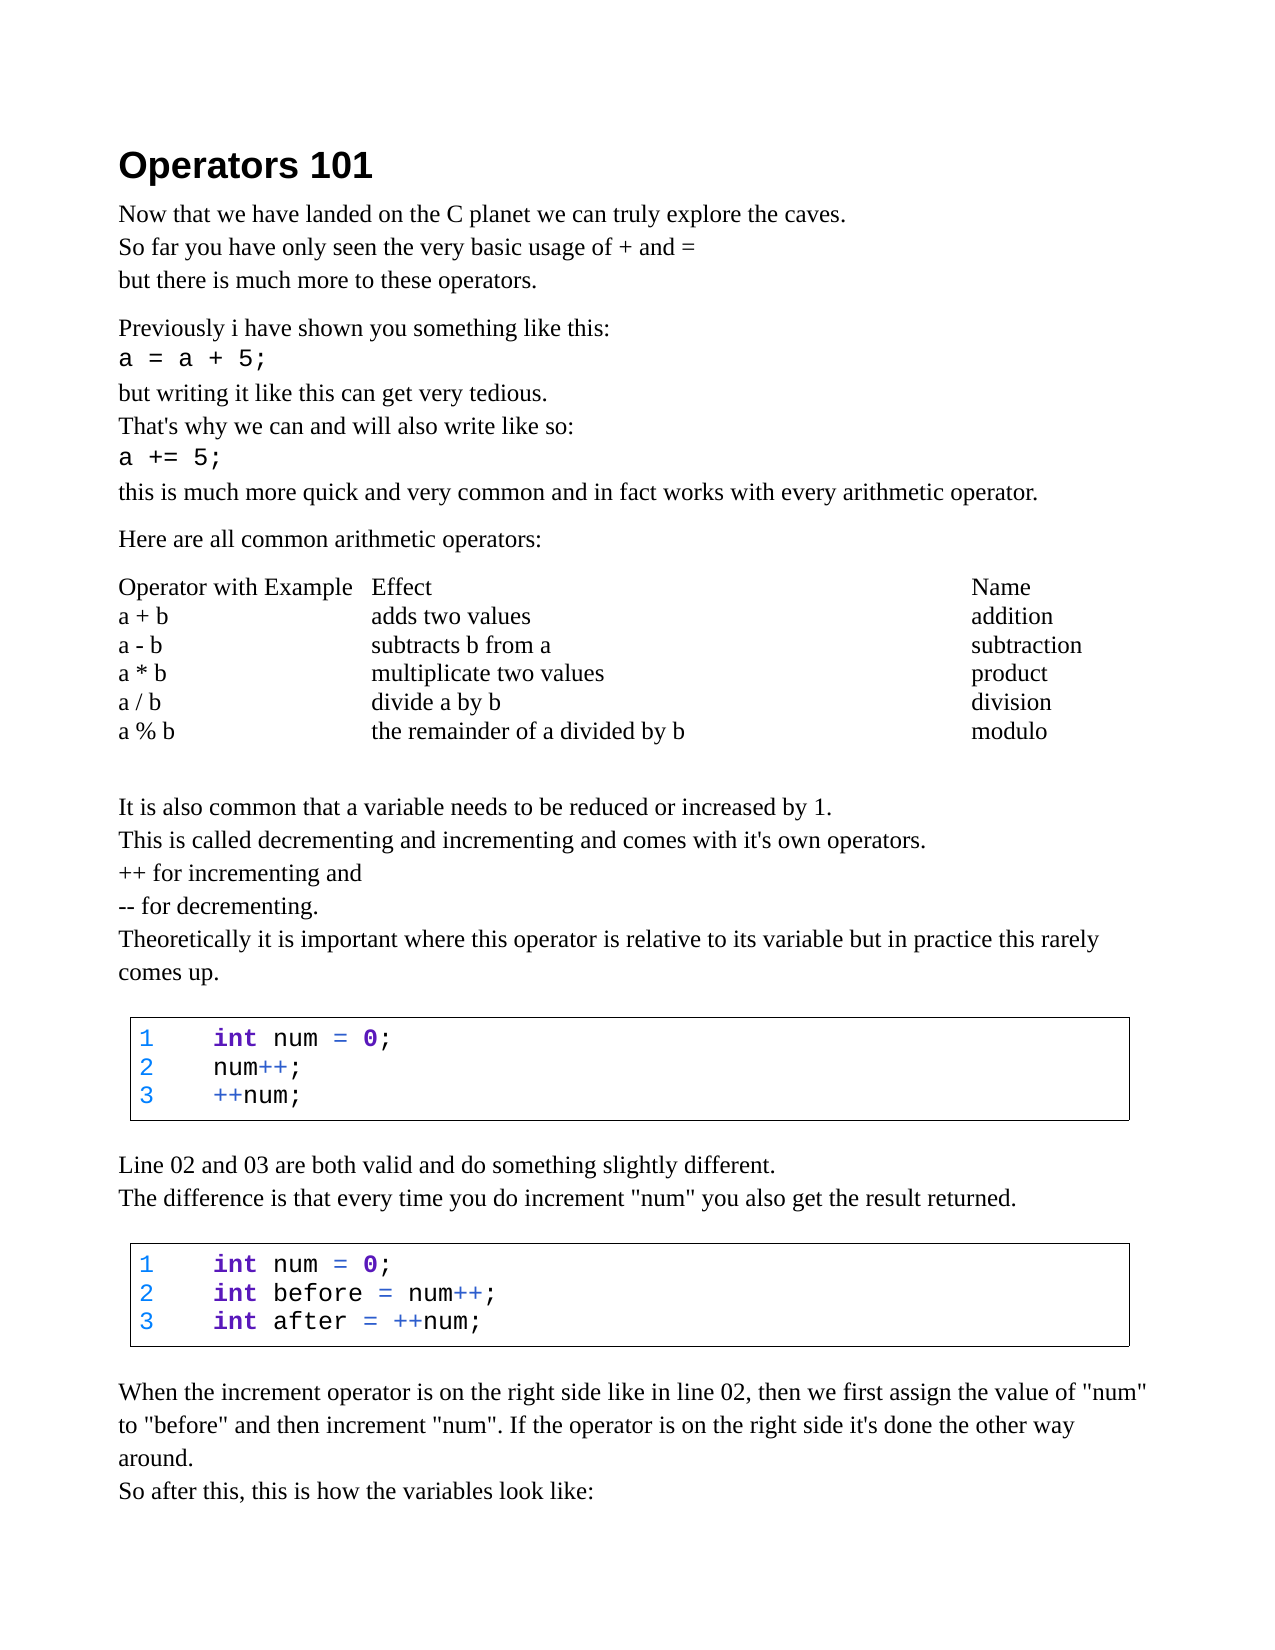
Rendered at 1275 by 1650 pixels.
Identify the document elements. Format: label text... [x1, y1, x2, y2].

table_header Operator with Example [118, 572, 371, 601]
table_cell multiplicate two values [371, 659, 971, 687]
text 3 int after = ++num; [139, 1309, 1120, 1337]
text 1 int num = 0; [139, 1252, 1120, 1280]
table_cell modulo [971, 716, 1157, 745]
table_cell divide a by b [371, 687, 971, 716]
text 3 ++num; [139, 1082, 1120, 1111]
table_cell a - b [118, 630, 371, 658]
table_cell subtraction [971, 630, 1157, 658]
subtitle Operators 101 [118, 143, 1157, 187]
table_header Name [971, 572, 1157, 601]
table_header Effect [371, 572, 971, 601]
table_cell product [971, 659, 1157, 687]
table_cell a % b [118, 716, 371, 745]
table_cell a + b [118, 601, 371, 630]
text When the increment operator is on the right side like in line 02, then we first assign the value of "num" to "before" and then increment "num". If the operator is on the right side it's done the other way around. So after this, this is how the variables look like: [118, 1377, 1157, 1504]
table_cell subtracts b from a [371, 630, 971, 658]
table_cell the remainder of a divided by b [371, 716, 971, 745]
text 2 num++; [139, 1054, 1120, 1082]
table_cell adds two values [371, 601, 971, 630]
text 1 int num = 0; [139, 1026, 1120, 1054]
text It is also common that a variable needs to be reduced or increased by 1. This is called decrementing and incrementing and comes with it's own operators. ++ for incrementing and -- for decrementing. Theoretically it is important where this operator is relative to its variable but in practice this rarely comes up. [118, 792, 1157, 986]
table_cell addition [971, 601, 1157, 630]
table_cell a / b [118, 687, 371, 716]
table_cell a * b [118, 659, 371, 687]
text Line 02 and 03 are both valid and do something slightly different. The difference is that every time you do increment "num" you also get the result returned. [118, 1151, 1157, 1212]
text Previously i have shown you something like this: a = a + 5; but writing it like this can get very tedious. That's why we can and will also write like so: a += 5; this is much more quick and very common and in fact works with every arithmetic operator. [118, 313, 1157, 506]
text Now that we have landed on the C planet we can truly explore the caves. So far you have only seen the very basic usage of + and = but there is much more to these operators. [118, 199, 1157, 294]
text Here are all common arithmetic operators: [118, 524, 1157, 553]
text 2 int before = num++; [139, 1280, 1120, 1309]
table_cell division [971, 687, 1157, 716]
